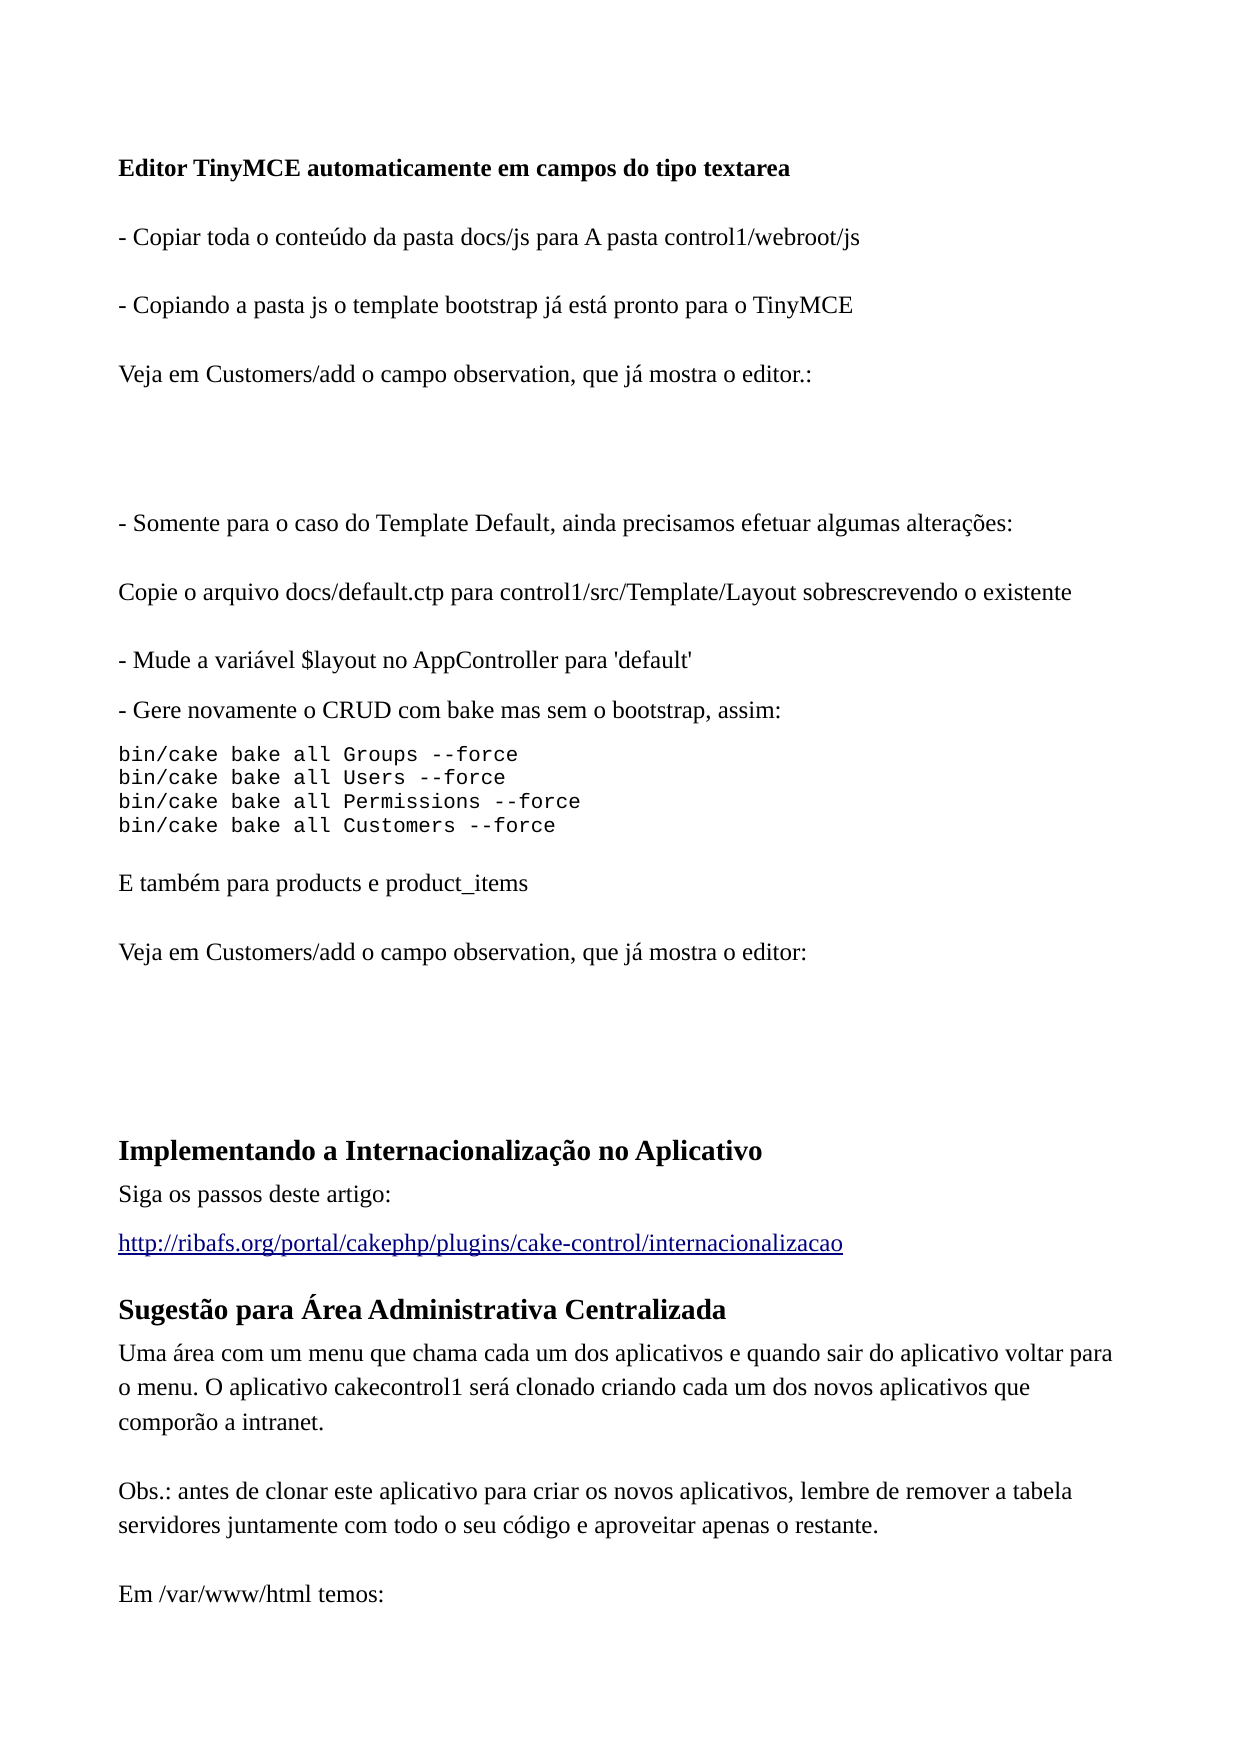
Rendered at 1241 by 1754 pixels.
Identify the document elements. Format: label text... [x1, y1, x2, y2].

text - Somente para o caso do Template Default, ainda precisamos efetuar algumas alterações: Copie o arquivo docs/default.ctp para control1/src/Template/Layout sobrescrevendo o existente - Mude a variável $layout no AppController para 'default' [118, 408, 1122, 674]
subtitle Sugestão para Área Administrativa Centralizada [118, 1292, 1122, 1325]
text bin/cake bake all Customers --force [118, 815, 1122, 838]
text Uma área com um menu que chama cada um dos aplicativos e quando sair do aplicativo voltar para o menu. O aplicativo cakecontrol1 será clonado criando cada um dos novos aplicativos que comporão a intranet. Obs.: antes de clonar este aplicativo para criar os novos aplicativos, lembre de remover a tabela servidores juntamente com todo o seu código e aproveitar apenas o restante. Em /var/www/html temos: [118, 1338, 1122, 1608]
text - Gere novamente o CRUD com bake mas sem o bootstrap, assim: [118, 695, 1122, 723]
subtitle Implementando a Internacionalização no Aplicativo [118, 1099, 1122, 1167]
text Editor TinyMCE automaticamente em campos do tipo textarea - Copiar toda o conteúdo da pasta docs/js para A pasta control1/webroot/js - Copiando a pasta js o template bootstrap já está pronto para o TinyMCE Veja em Customers/add o campo observation, que já mostra o editor.: [118, 118, 1122, 388]
text http://ribafs.org/portal/cakephp/plugins/cake-control/internacionalizacao [118, 1228, 1122, 1257]
text bin/cake bake all Users --force [118, 767, 1122, 791]
text Siga os passos deste artigo: [118, 1179, 1122, 1208]
text bin/cake bake all Groups --force [118, 744, 1122, 767]
text bin/cake bake all Permissions --force [118, 791, 1122, 815]
text E também para products e product_items Veja em Customers/add o campo observation, que já mostra o editor: [118, 868, 1122, 1065]
